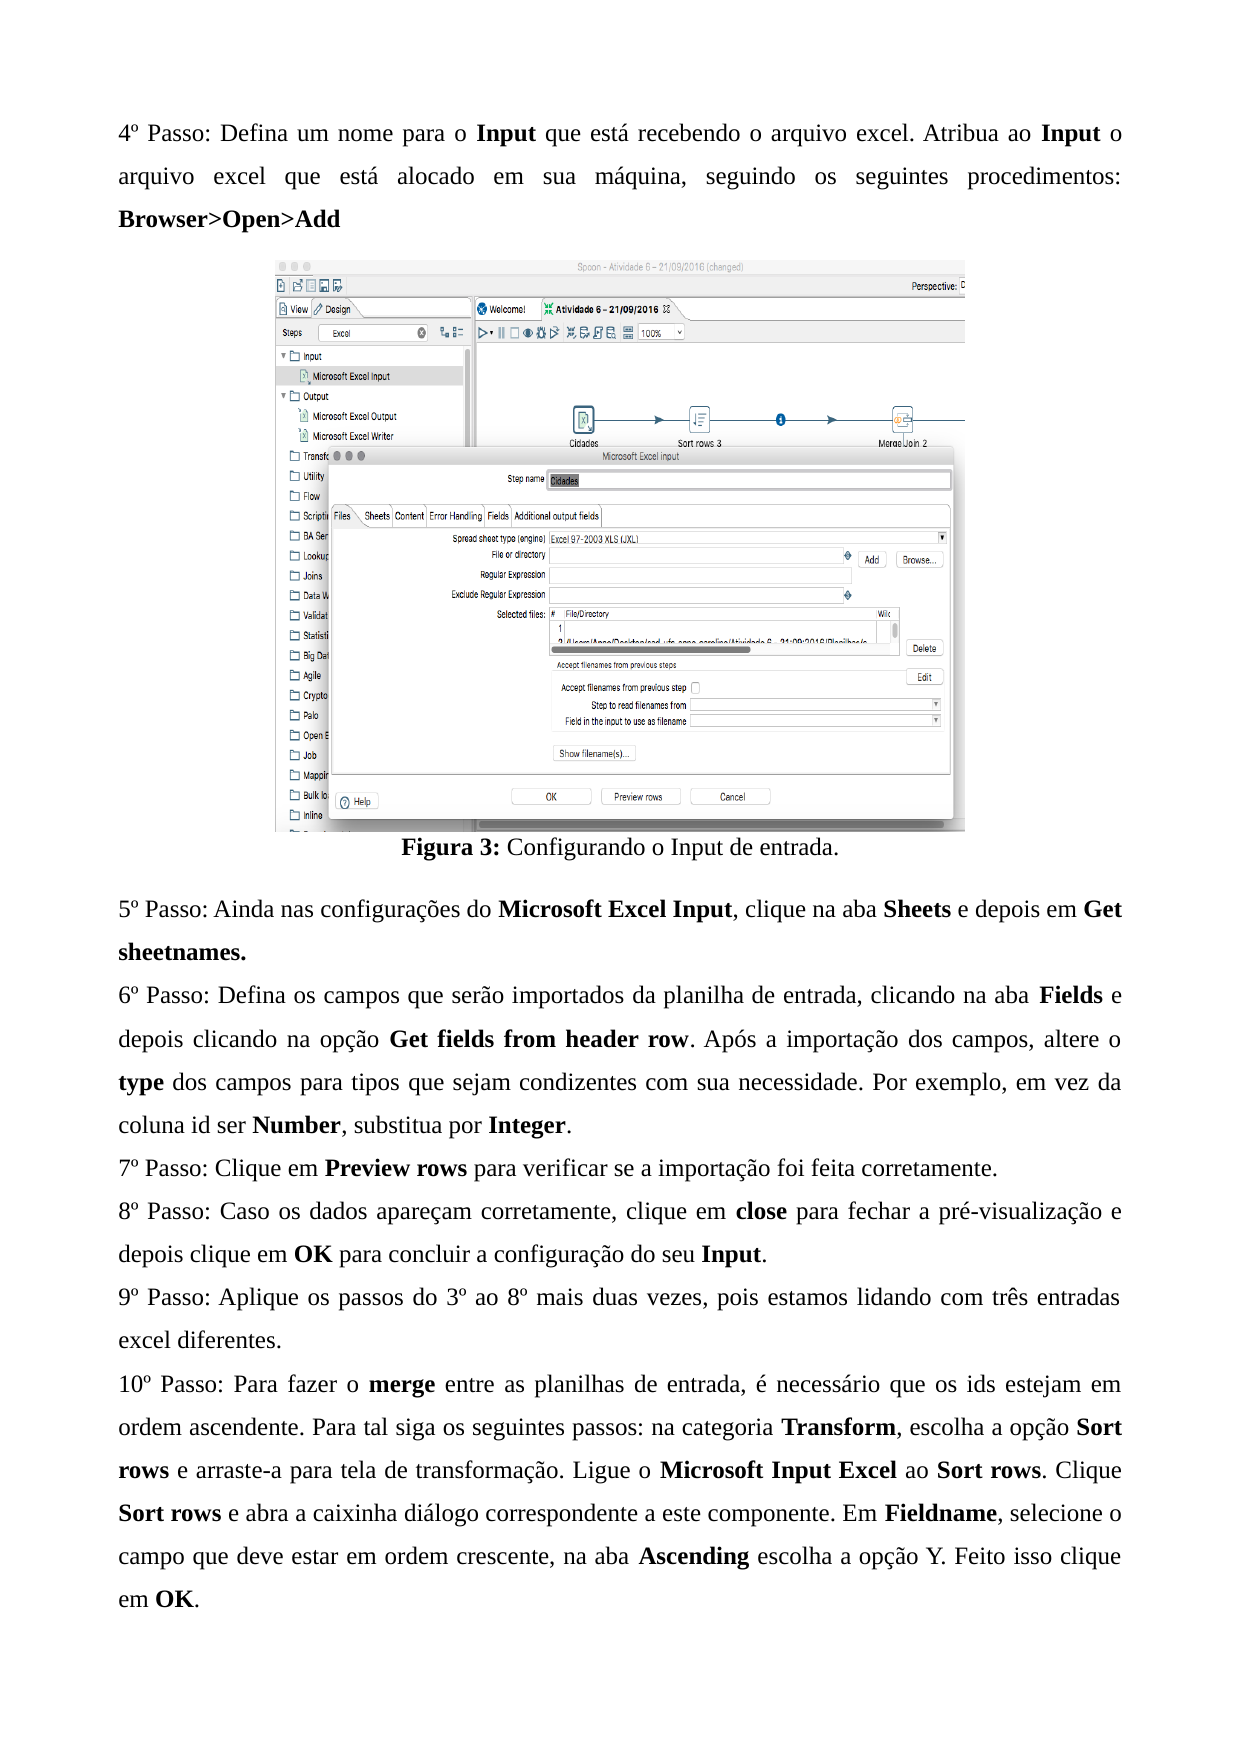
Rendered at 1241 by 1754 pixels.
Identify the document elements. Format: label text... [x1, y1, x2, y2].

text 10º Passo: Para fazer o merge entre as planilhas de entrada, é necessário que os ids estejam em ordem ascendente. Para tal siga os seguintes passos: na categoria Transform, escolha a opção Sort rows e arraste-a para tela de transformação. Ligue o Microsoft Input Excel ao Sort rows. Clique Sort rows e abra a caixinha diálogo correspondente a este componente. Em Fieldname, selecione o campo que deve estar em ordem crescente, na aba Ascending escolha a opção Y. Feito isso clique em OK. [118, 1369, 1122, 1613]
text 5º Passo: Ainda nas configurações do Microsoft Excel Input, clique na aba Sheets e depois em Get sheetnames. [118, 894, 1122, 966]
picture [275, 260, 965, 832]
text 6º Passo: Defina os campos que serão importados da planilha de entrada, clicando na aba Fields e depois clicando na opção Get fields from header row. Após a importação dos campos, altere o type dos campos para tipos que sejam condizentes com sua necessidade. Por exemplo, em vez da coluna id ser Number, substitua por Integer. [118, 981, 1122, 1139]
text 4º Passo: Defina um nome para o Input que está recebendo o arquivo excel. Atribua ao Input o arquivo excel que está alocado em sua máquina, seguindo os seguintes procedimentos: Browser>Open>Add [118, 118, 1122, 233]
text 8º Passo: Caso os dados apareçam corretamente, clique em close para fechar a pré-visualização e depois clique em OK para concluir a configuração do seu Input. [118, 1196, 1122, 1268]
text 7º Passo: Clique em Preview rows para verificar se a importação foi feita corretamente. [118, 1153, 1122, 1182]
text 9º Passo: Aplique os passos do 3º ao 8º mais duas vezes, pois estamos lidando com três entradas excel diferentes. [118, 1282, 1122, 1354]
text Figura 3: Configurando o Input de entrada. [275, 832, 965, 860]
